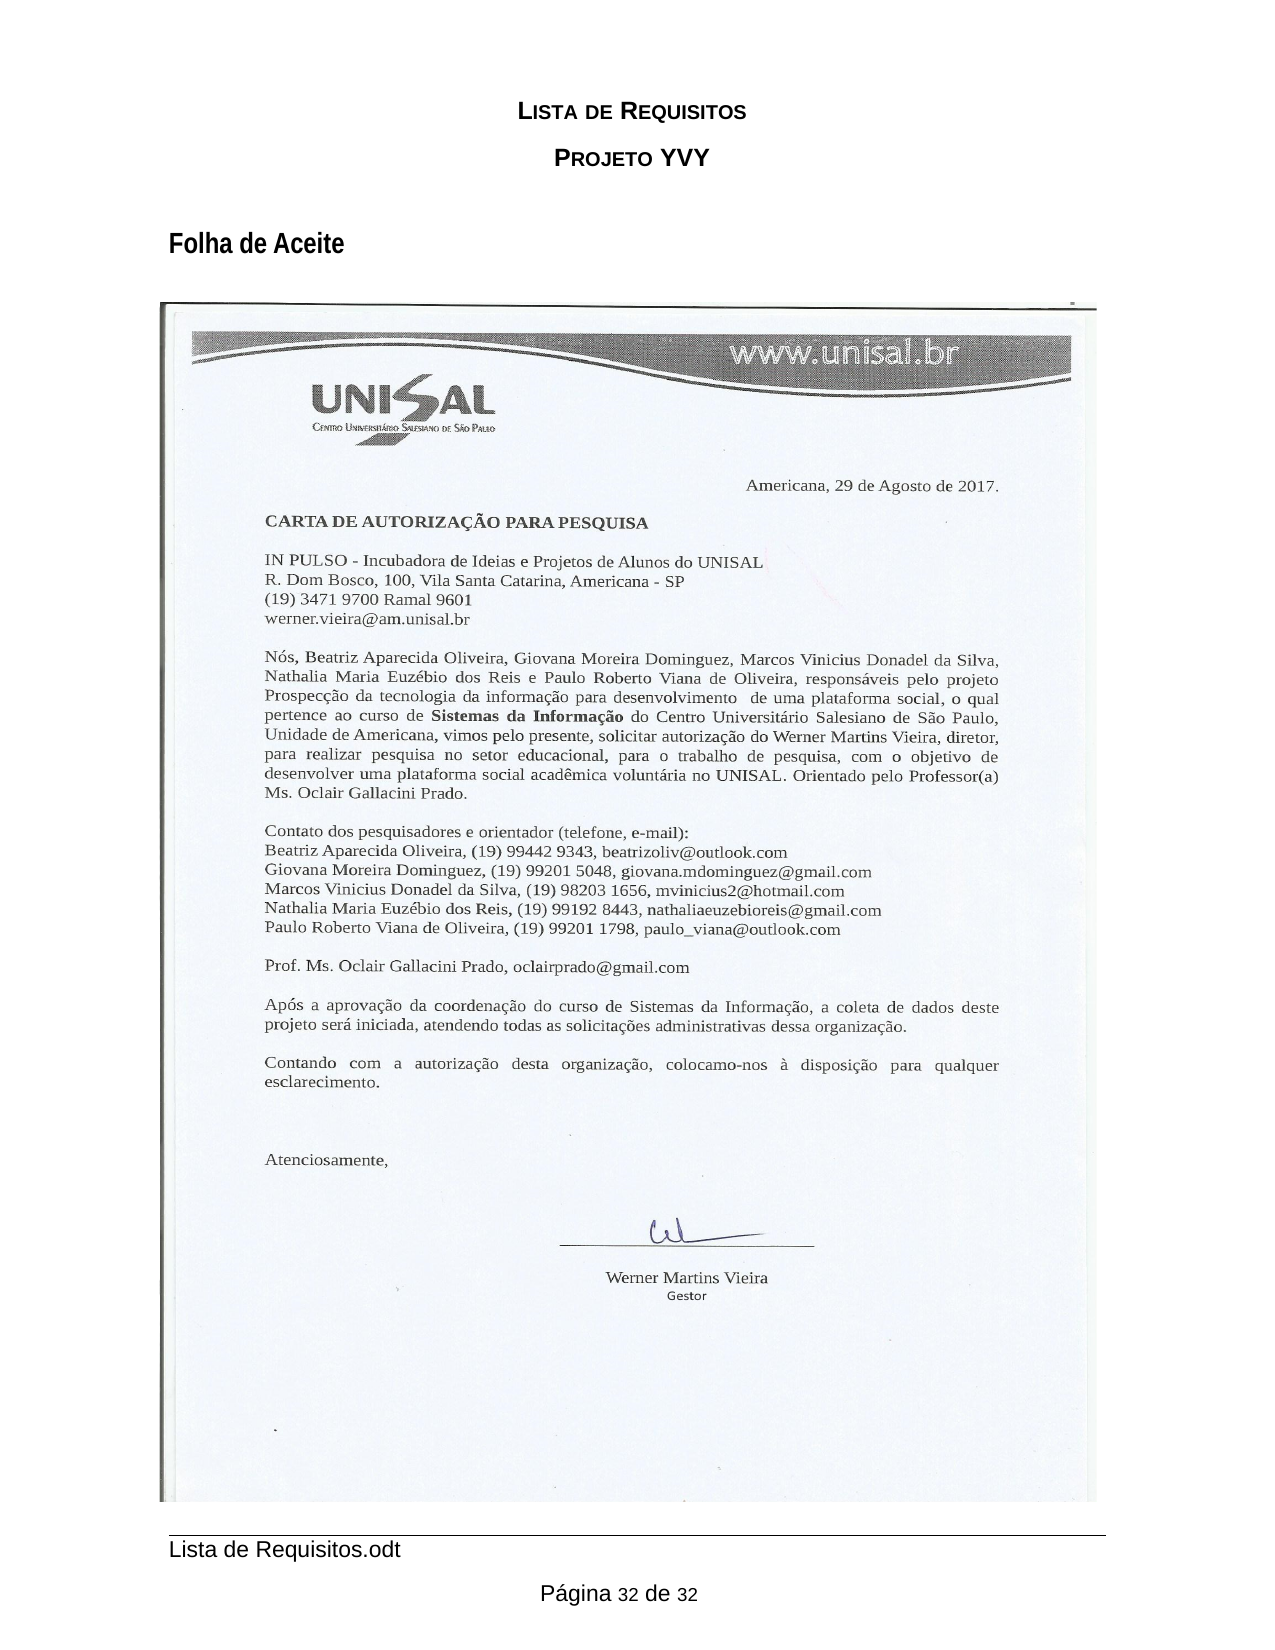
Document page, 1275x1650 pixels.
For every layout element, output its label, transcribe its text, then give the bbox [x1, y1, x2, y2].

picture [159, 302, 1097, 1502]
subtitle Folha de Aceite [169, 226, 1106, 260]
